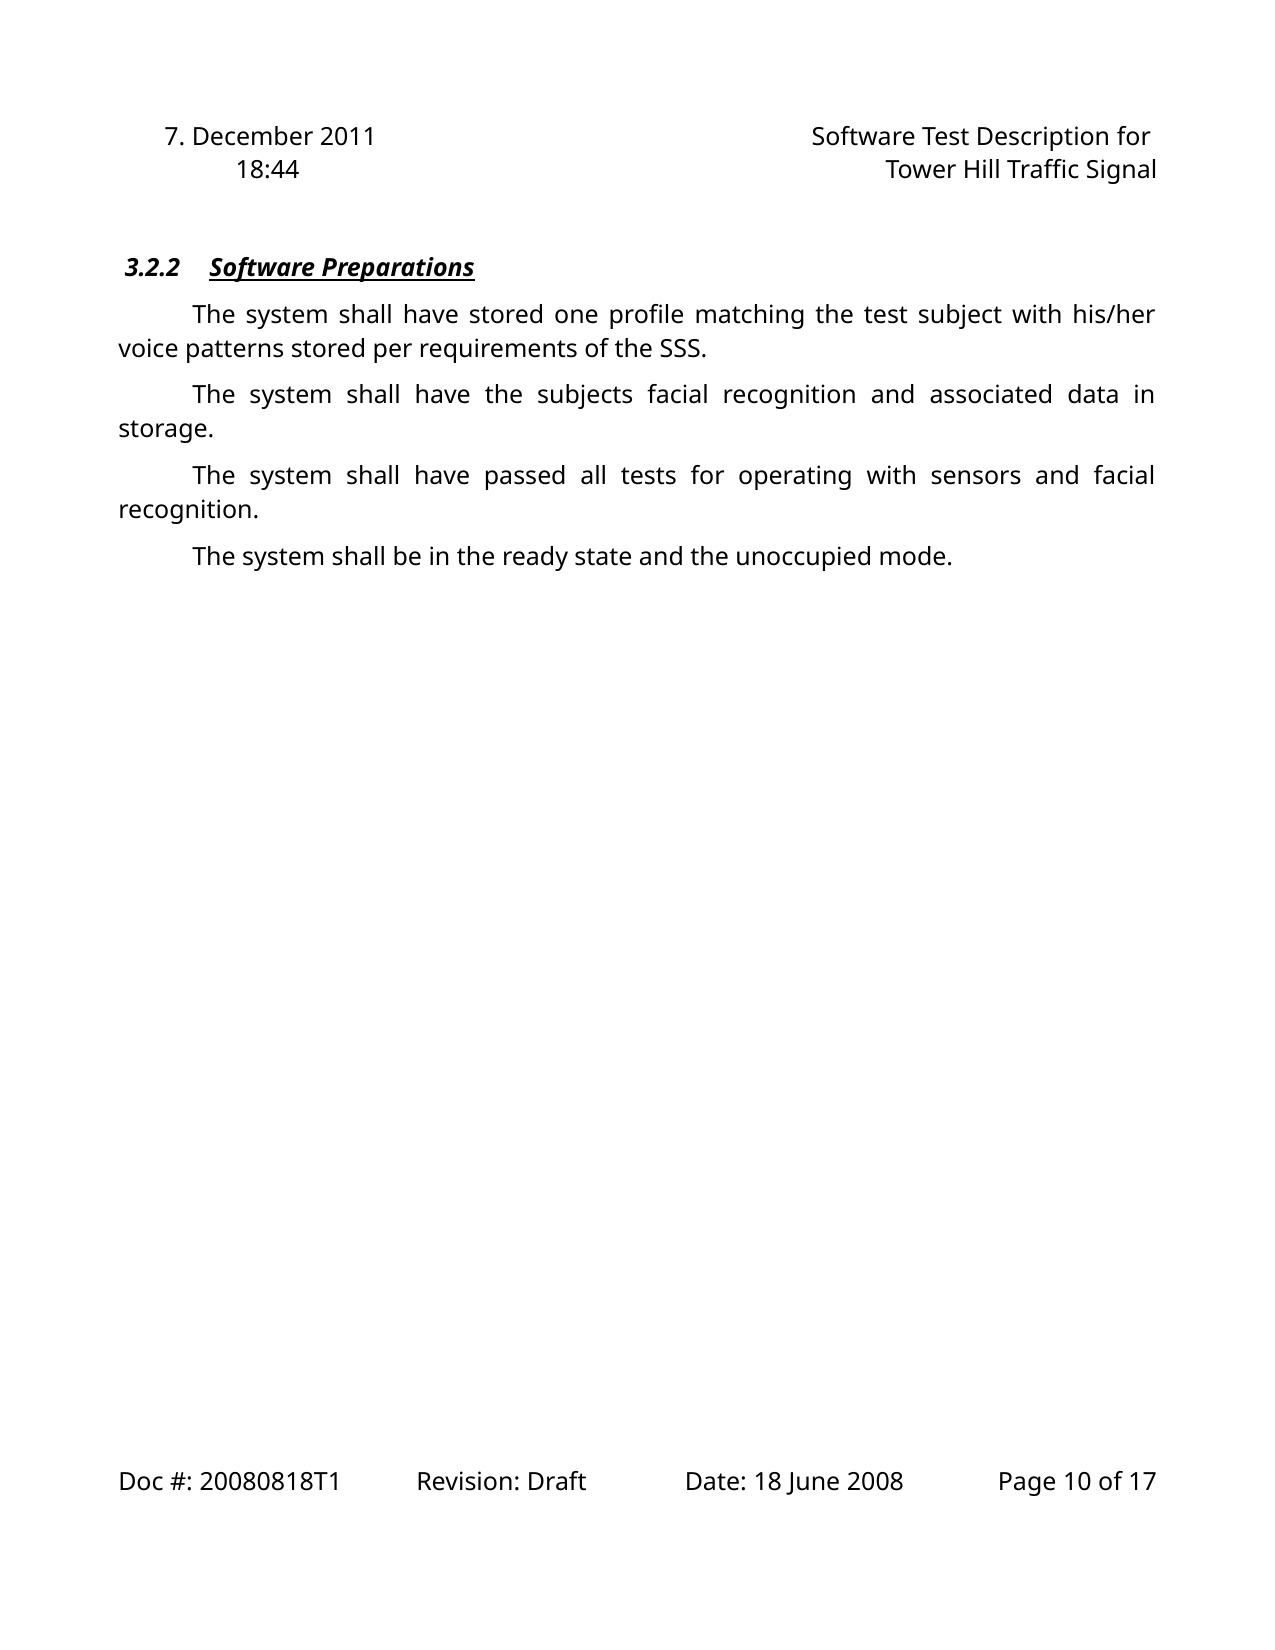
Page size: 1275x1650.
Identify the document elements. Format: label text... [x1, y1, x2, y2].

text The system shall have stored one profile matching the test subject with his/her voice patterns stored per requirements of the SSS. [118, 296, 1157, 364]
text The system shall be in the ready state and the unoccupied mode. [118, 538, 1157, 572]
text The system shall have passed all tests for operating with sensors and facial recognition. [118, 458, 1157, 526]
text The system shall have the subjects facial recognition and associated data in storage. [118, 377, 1157, 445]
subtitle Software Preparations [118, 250, 1157, 284]
